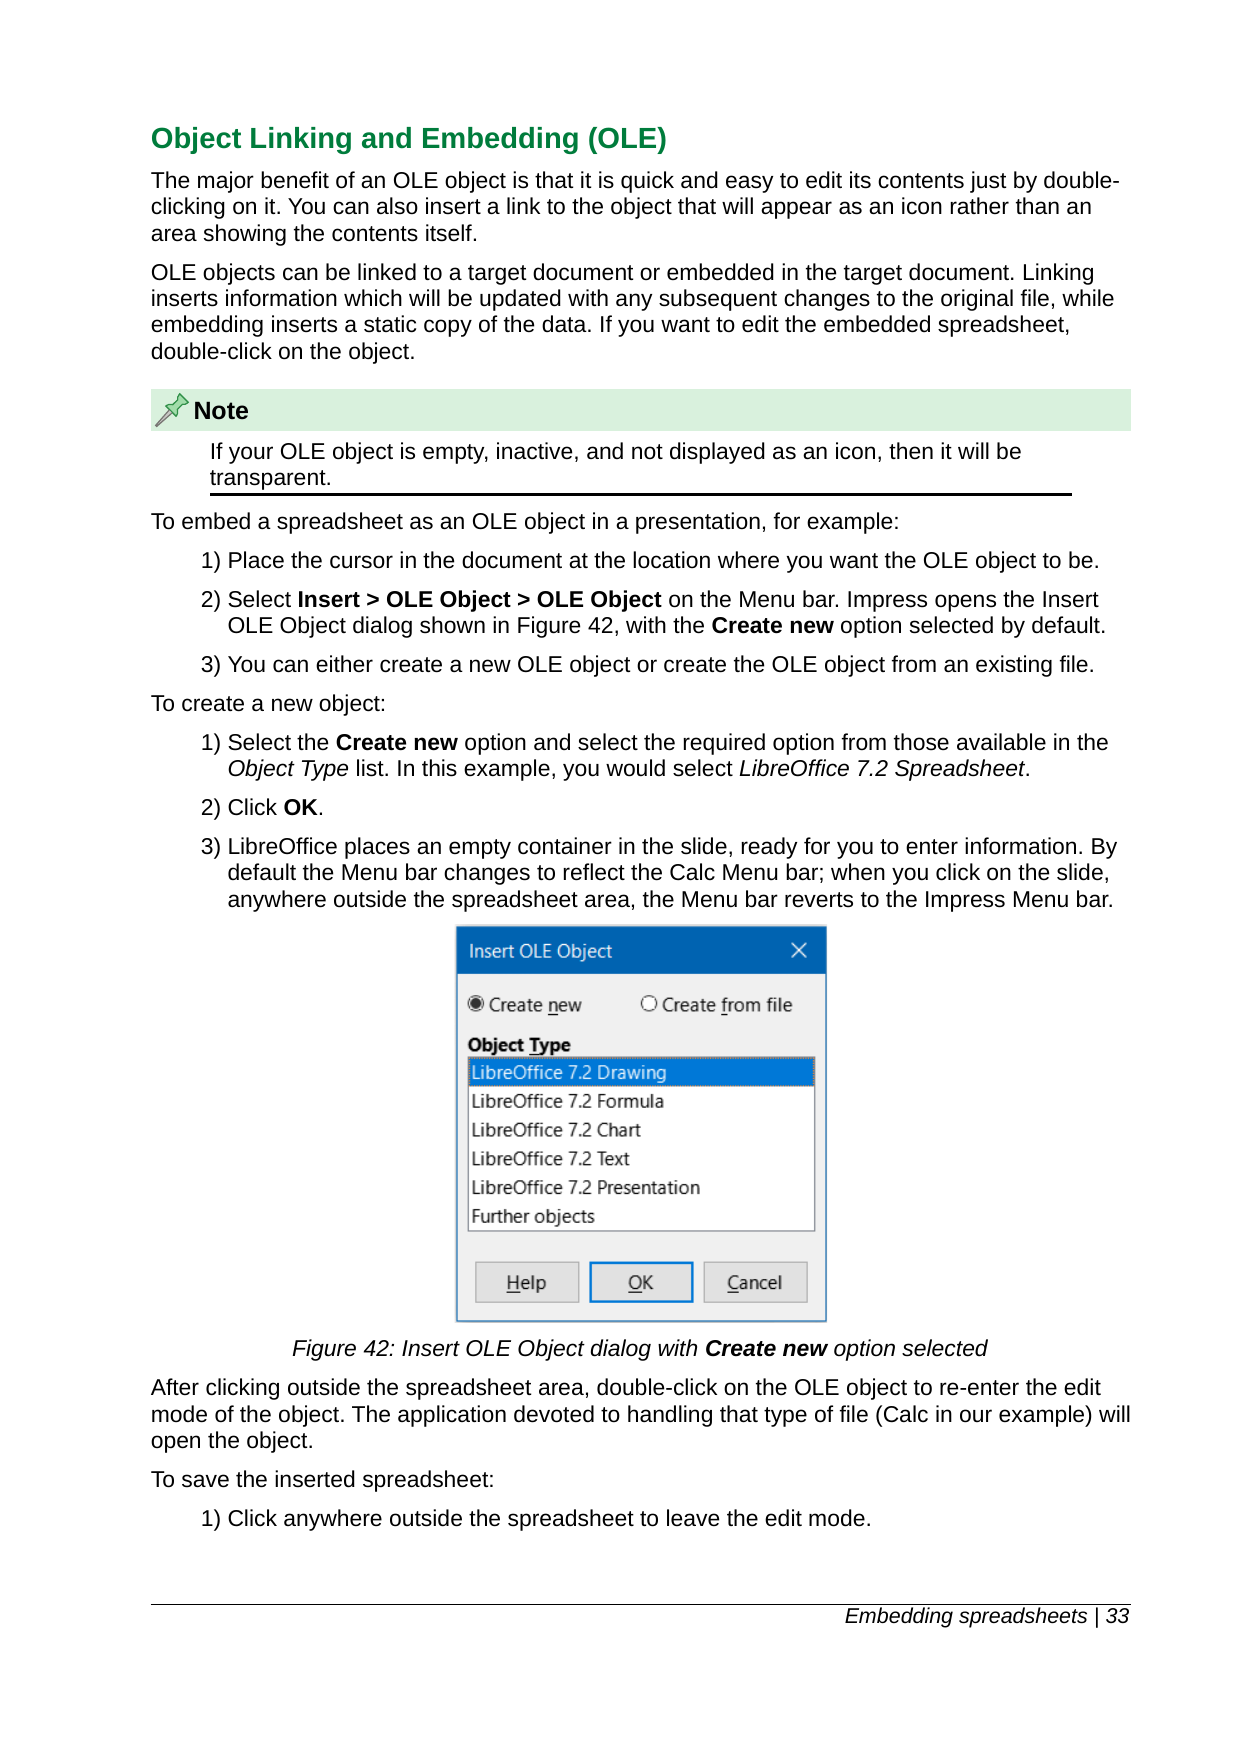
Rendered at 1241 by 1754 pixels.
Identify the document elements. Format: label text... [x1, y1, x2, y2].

list To embed a spreadsheet as an OLE object in a presentation, for example: [151, 508, 1131, 534]
list You can either create a new OLE object or create the OLE object from an existing file. [227, 651, 1131, 677]
list Select Insert > OLE Object > OLE Object on the Menu bar. Impress opens the Insert OLE Object dialog shown in Figure 42, with the Create new option selected by default. [227, 586, 1131, 638]
list Place the cursor in the document at the location where you want the OLE object to be. [227, 547, 1131, 573]
list Click OK. [227, 794, 1131, 820]
text OLE objects can be linked to a target document or embedded in the target document. Linking inserts information which will be updated with any subsequent changes to the original file, while embedding inserts a static copy of the data. If you want to edit the embedded spreadsheet, double-click on the object. [151, 258, 1131, 364]
list Select the Create new option and select the required option from those available in the Object Type list. In this example, you would select LibreOffice 7.2 Spreadsheet. [227, 729, 1131, 781]
text Figure 42: Insert OLE Object dialog with Create new option selected [151, 1335, 1131, 1362]
text The major benefit of an OLE object is that it is quick and easy to edit its contents just by double-clicking on it. You can also insert a link to the object that will appear as an icon rather than an area showing the contents itself. [151, 167, 1131, 246]
list LibreOffice places an empty container in the slide, ready for you to enter information. By default the Menu bar changes to reflect the Calc Menu bar; when you click on the slide, anywhere outside the spreadsheet area, the Menu bar reverts to the Impress Menu bar. [227, 833, 1131, 912]
list To save the inserted spreadsheet: [151, 1466, 1131, 1492]
subtitle Note [193, 389, 1131, 431]
list To create a new object: [151, 690, 1131, 716]
text After clicking outside the spreadsheet area, double-click on the OLE object to re-enter the edit mode of the object. The application devoted to handling that type of file (Calc in our example) will open the object. [151, 1374, 1131, 1453]
subtitle Object Linking and Embedding (OLE) [151, 121, 1131, 154]
text If your OLE object is empty, inactive, and not displayed as an icon, then it will be transparent. [209, 438, 1072, 496]
picture [454, 924, 828, 1323]
list Click anywhere outside the spreadsheet to leave the edit mode. [227, 1504, 1131, 1531]
